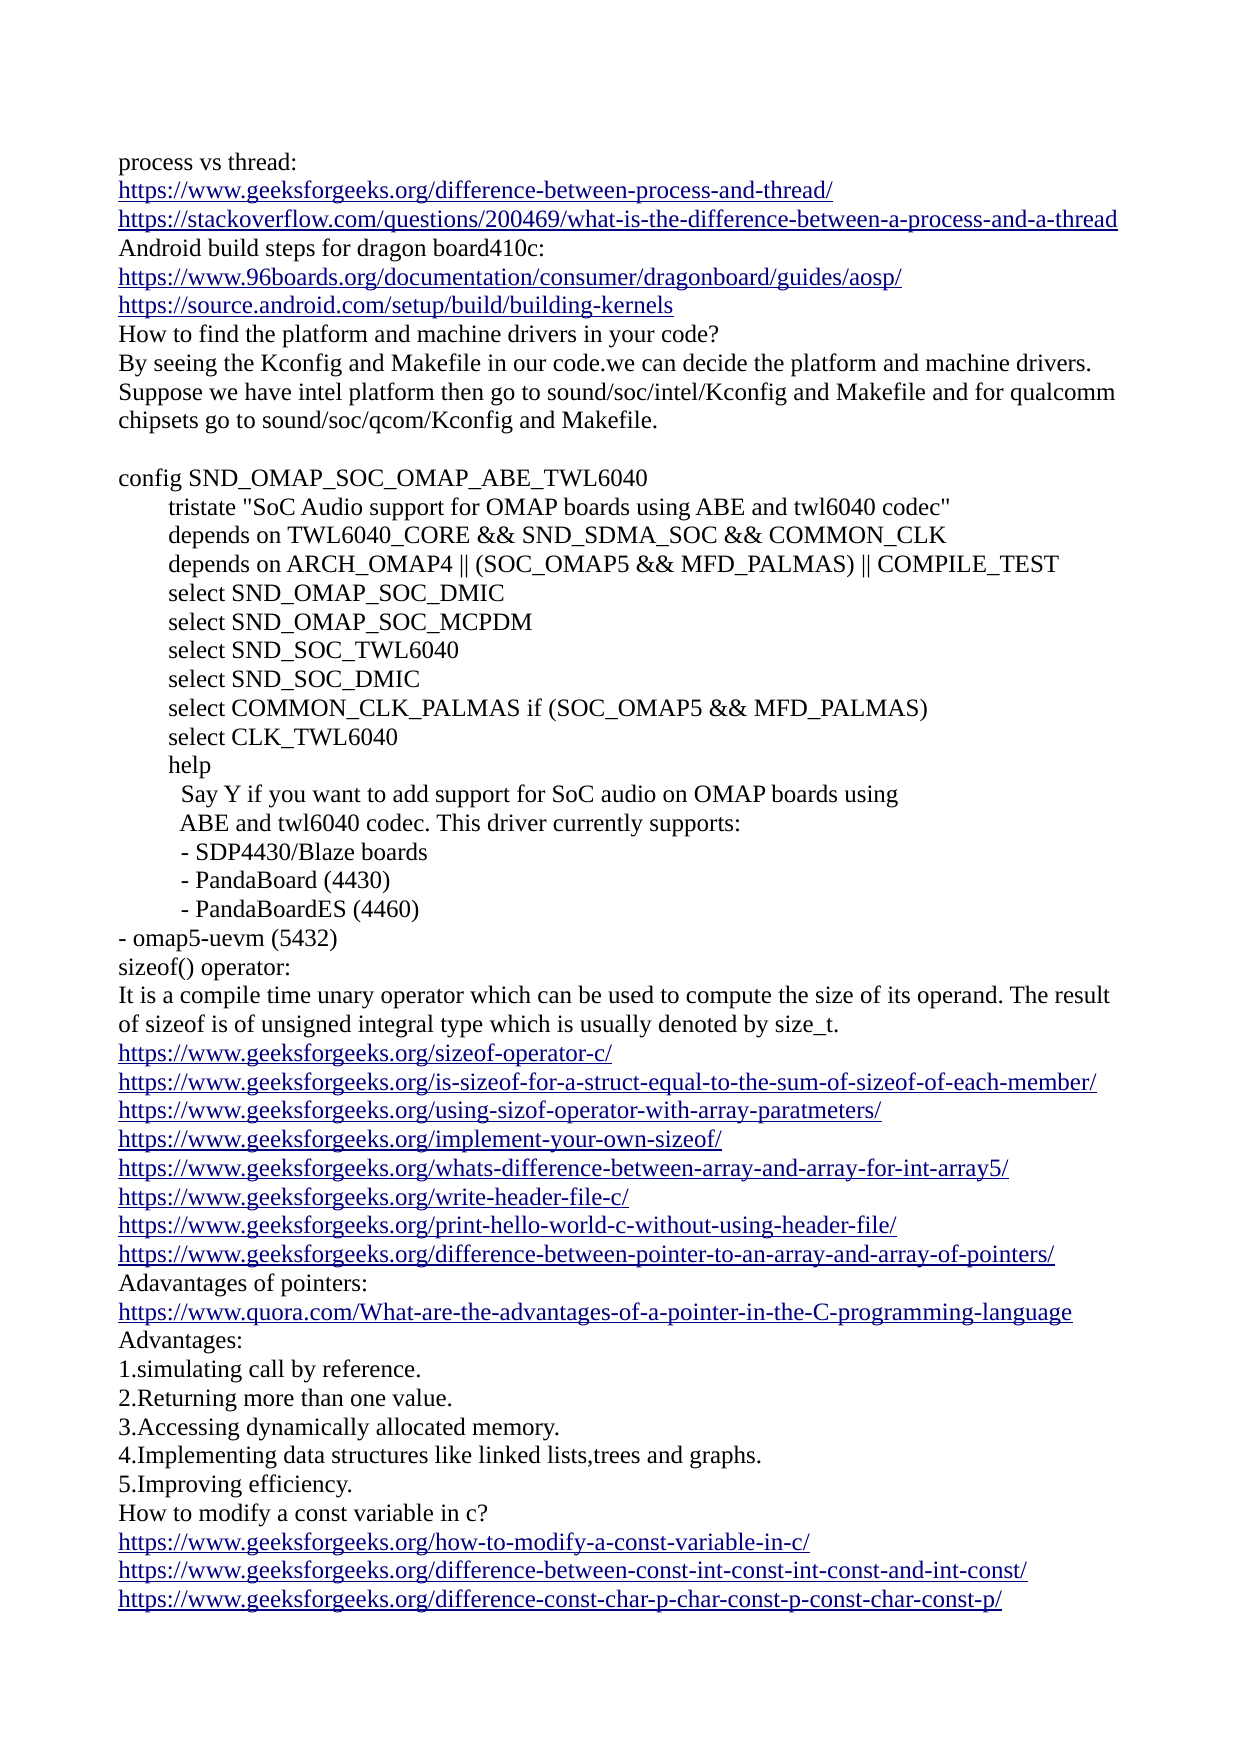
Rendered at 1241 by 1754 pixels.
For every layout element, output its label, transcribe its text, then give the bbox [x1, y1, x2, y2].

text select SND_SOC_DMIC [118, 664, 1122, 693]
text How to find the platform and machine drivers in your code? [118, 319, 1122, 348]
text - PandaBoardES (4460) [118, 894, 1122, 923]
text process vs thread: [118, 147, 1122, 176]
text https://www.geeksforgeeks.org/whats-difference-between-array-and-array-for-int-array5/ [118, 1153, 1122, 1182]
text https://www.geeksforgeeks.org/difference-between-const-int-const-int-const-and-int-const/ [118, 1556, 1122, 1584]
text - PandaBoard (4430) [118, 866, 1122, 894]
list Returning more than one value. [118, 1383, 1122, 1412]
text https://www.quora.com/What-are-the-advantages-of-a-pointer-in-the-C-programming-language [118, 1297, 1122, 1326]
text select COMMON_CLK_PALMAS if (SOC_OMAP5 && MFD_PALMAS) [118, 693, 1122, 722]
text Advantages: [118, 1326, 1122, 1354]
text https://www.96boards.org/documentation/consumer/dragonboard/guides/aosp/ [118, 262, 1122, 291]
text https://www.geeksforgeeks.org/implement-your-own-sizeof/ [118, 1124, 1122, 1153]
text By seeing the Kconfig and Makefile in our code.we can decide the platform and machine drivers. [118, 348, 1122, 377]
text - omap5-uevm (5432) [118, 923, 1122, 952]
text - SDP4430/Blaze boards [118, 837, 1122, 866]
text select SND_OMAP_SOC_DMIC [118, 578, 1122, 607]
text https://www.geeksforgeeks.org/difference-const-char-p-char-const-p-const-char-const-p/ [118, 1584, 1122, 1613]
text Suppose we have intel platform then go to sound/soc/intel/Kconfig and Makefile and for qualcomm chipsets go to sound/soc/qcom/Kconfig and Makefile. [118, 377, 1122, 434]
list Improving efficiency. [118, 1469, 1122, 1498]
list simulating call by reference. [118, 1354, 1122, 1383]
text https://www.geeksforgeeks.org/is-sizeof-for-a-struct-equal-to-the-sum-of-sizeof-of-each-member/ [118, 1067, 1122, 1096]
text https://www.geeksforgeeks.org/sizeof-operator-c/ [118, 1038, 1122, 1067]
list Implementing data structures like linked lists,trees and graphs. [118, 1441, 1122, 1469]
text config SND_OMAP_SOC_OMAP_ABE_TWL6040 [118, 463, 1122, 492]
text How to modify a const variable in c? [118, 1498, 1122, 1527]
text https://source.android.com/setup/build/building-kernels [118, 291, 1122, 319]
text https://www.geeksforgeeks.org/using-sizof-operator-with-array-paratmeters/ [118, 1096, 1122, 1124]
text Say Y if you want to add support for SoC audio on OMAP boards using [118, 779, 1122, 808]
text https://www.geeksforgeeks.org/print-hello-world-c-without-using-header-file/ [118, 1211, 1122, 1239]
text https://www.geeksforgeeks.org/difference-between-process-and-thread/ [118, 176, 1122, 204]
text sizeof() operator: [118, 952, 1122, 981]
text Adavantages of pointers: [118, 1268, 1122, 1297]
list Accessing dynamically allocated memory. [118, 1412, 1122, 1441]
text https://www.geeksforgeeks.org/difference-between-pointer-to-an-array-and-array-of-pointers/ [118, 1239, 1122, 1268]
text ABE and twl6040 codec. This driver currently supports: [118, 808, 1122, 837]
text Android build steps for dragon board410c: [118, 233, 1122, 262]
text https://www.geeksforgeeks.org/write-header-file-c/ [118, 1182, 1122, 1211]
text select SND_SOC_TWL6040 [118, 636, 1122, 664]
text select SND_OMAP_SOC_MCPDM [118, 607, 1122, 636]
text https://stackoverflow.com/questions/200469/what-is-the-difference-between-a-process-and-a-thread [118, 204, 1122, 233]
text tristate "SoC Audio support for OMAP boards using ABE and twl6040 codec" [118, 492, 1122, 521]
text https://www.geeksforgeeks.org/how-to-modify-a-const-variable-in-c/ [118, 1527, 1122, 1556]
text depends on ARCH_OMAP4 || (SOC_OMAP5 && MFD_PALMAS) || COMPILE_TEST [118, 549, 1122, 578]
text depends on TWL6040_CORE && SND_SDMA_SOC && COMMON_CLK [118, 521, 1122, 549]
text It is a compile time unary operator which can be used to compute the size of its operand. The result of sizeof is of unsigned integral type which is usually denoted by size_t. [118, 981, 1122, 1038]
text help [118, 751, 1122, 779]
text select CLK_TWL6040 [118, 722, 1122, 751]
